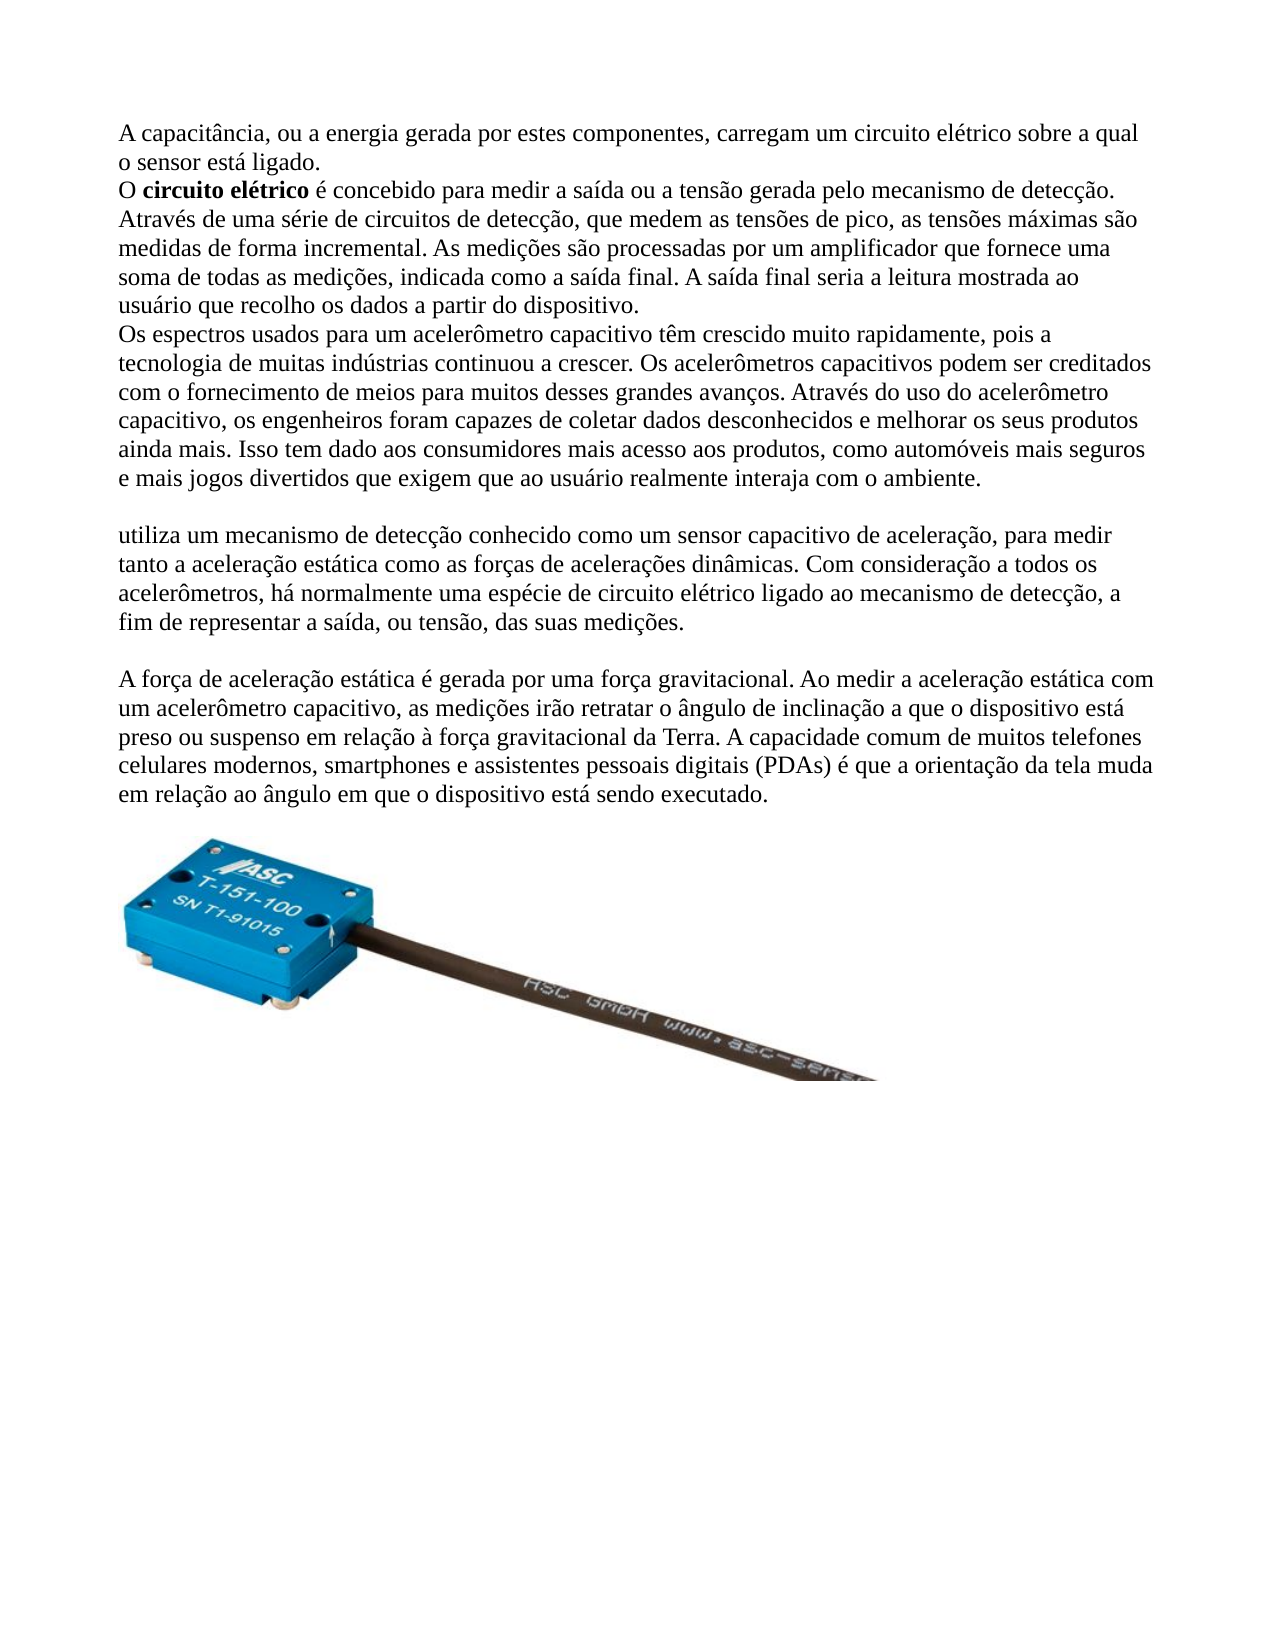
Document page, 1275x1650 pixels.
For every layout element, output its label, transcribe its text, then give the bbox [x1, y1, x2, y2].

text A força de aceleração estática é gerada por uma força gravitacional. Ao medir a aceleração estática com um acelerômetro capacitivo, as medições irão retratar o ângulo de inclinação a que o dispositivo está preso ou suspenso em relação à força gravitacional da Terra. A capacidade comum de muitos telefones celulares modernos, smartphones e assistentes pessoais digitais (PDAs) é que a orientação da tela muda em relação ao ângulo em que o dispositivo está sendo executado. [118, 664, 1157, 808]
text O circuito elétrico é concebido para medir a saída ou a tensão gerada pelo mecanismo de detecção. Através de uma série de circuitos de detecção, que medem as tensões de pico, as tensões máximas são medidas de forma incremental. As medições são processadas por um amplificador que fornece uma soma de todas as medições, indicada como a saída final. A saída final seria a leitura mostrada ao usuário que recolho os dados a partir do dispositivo. [118, 176, 1157, 319]
text utiliza um mecanismo de detecção conhecido como um sensor capacitivo de aceleração, para medir tanto a aceleração estática como as forças de acelerações dinâmicas. Com consideração a todos os acelerômetros, há normalmente uma espécie de circuito elétrico ligado ao mecanismo de detecção, a fim de representar a saída, ou tensão, das suas medições. [118, 521, 1157, 636]
text A capacitância, ou a energia gerada por estes componentes, carregam um circuito elétrico sobre a qual o sensor está ligado. [118, 118, 1157, 176]
text Os espectros usados para um acelerômetro capacitivo têm crescido muito rapidamente, pois a tecnologia de muitas indústrias continuou a crescer. Os acelerômetros capacitivos podem ser creditados com o fornecimento de meios para muitos desses grandes avanços. Através do uso do acelerômetro capacitivo, os engenheiros foram capazes de coletar dados desconhecidos e melhorar os seus produtos ainda mais. Isso tem dado aos consumidores mais acesso aos produtos, como automóveis mais seguros e mais jogos divertidos que exigem que ao usuário realmente interaja com o ambiente. [118, 319, 1157, 492]
